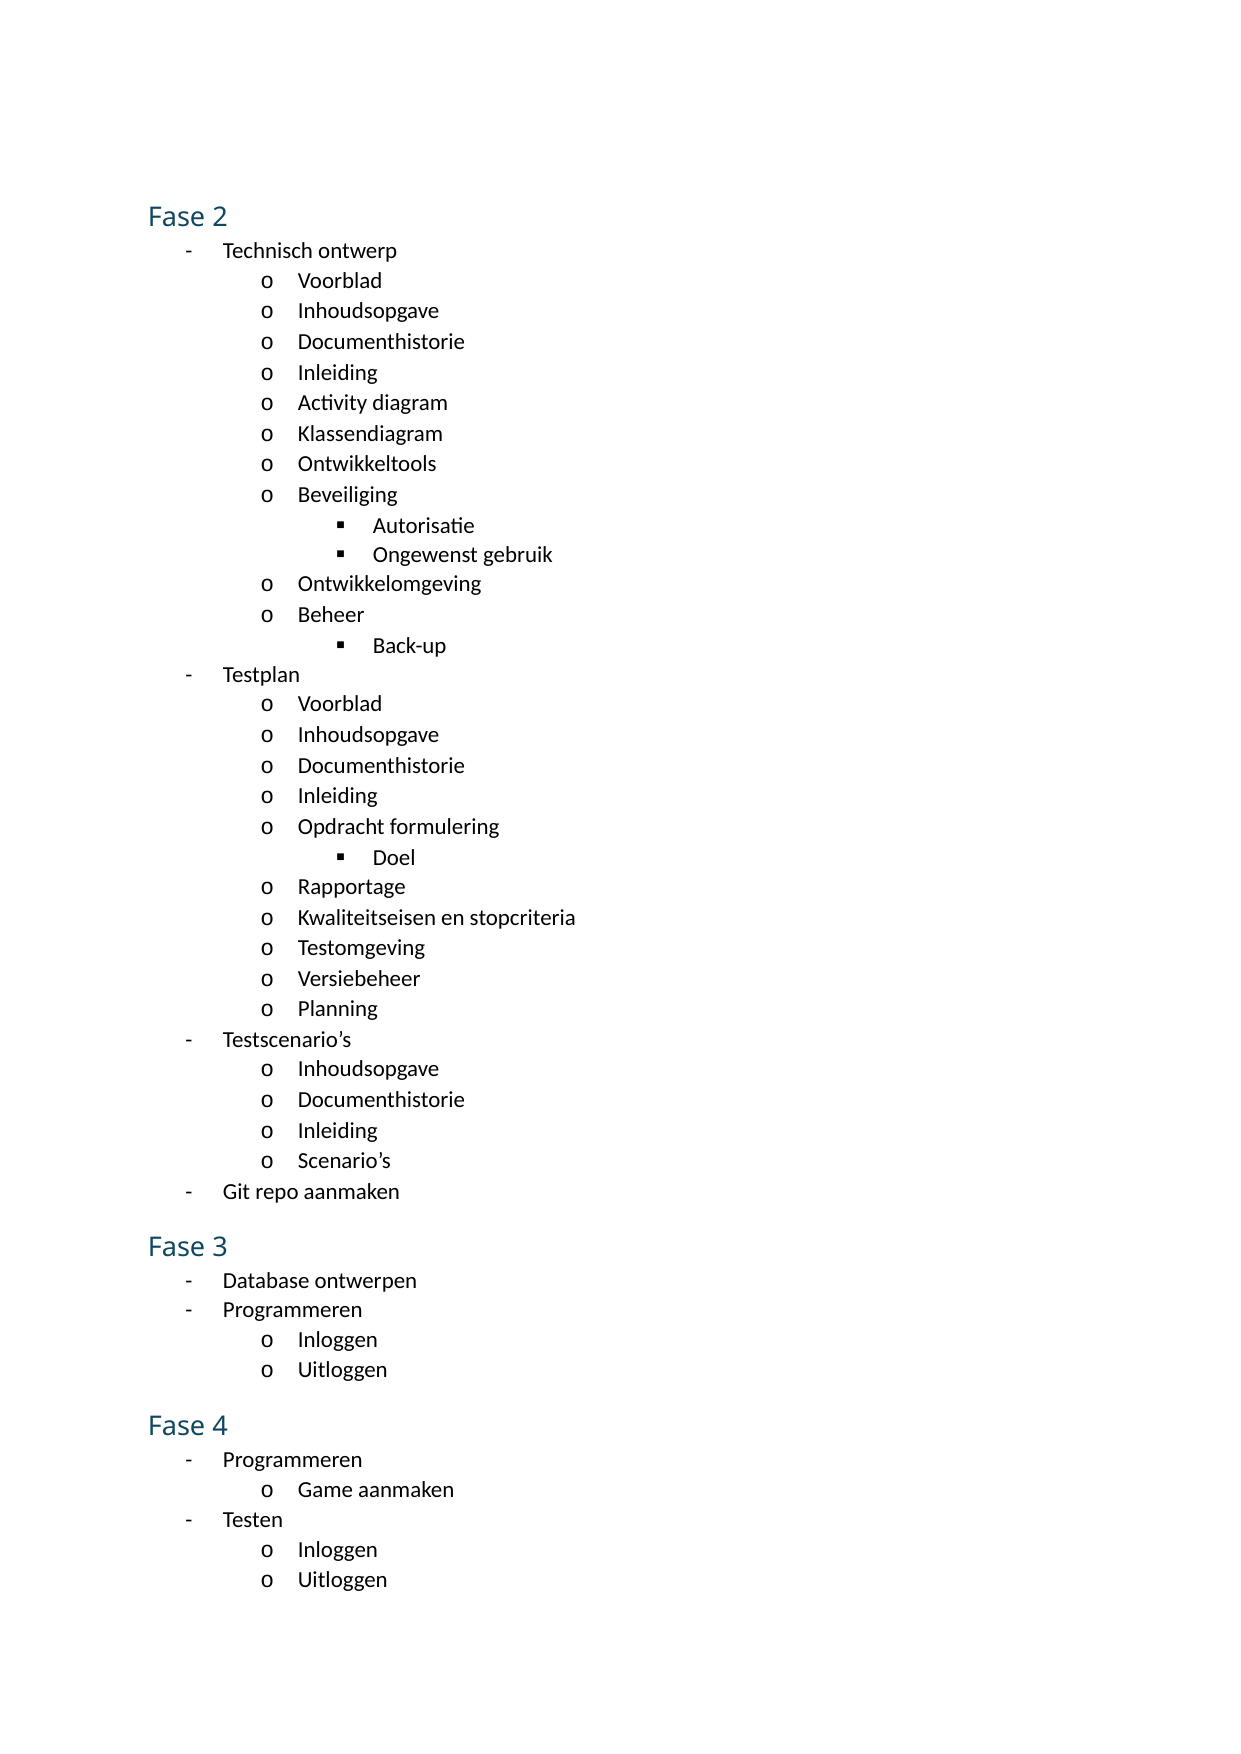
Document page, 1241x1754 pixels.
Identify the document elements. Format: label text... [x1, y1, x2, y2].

list Doel [335, 843, 1093, 871]
list Documenthistorie [260, 1085, 1093, 1114]
list Game aanmaken [260, 1475, 1093, 1504]
list Back-up [335, 631, 1093, 659]
list Git repo aanmaken [185, 1177, 1093, 1205]
list Inhoudsopgave [260, 296, 1093, 326]
subtitle Fase 2 [148, 198, 1093, 235]
list Programmeren [185, 1445, 1093, 1473]
list Inhoudsopgave [260, 720, 1093, 749]
list Inloggen [260, 1535, 1093, 1564]
list Beheer [260, 600, 1093, 629]
list Programmeren [185, 1295, 1093, 1323]
list Voorblad [260, 689, 1093, 719]
list Database ontwerpen [185, 1266, 1093, 1294]
list Klassendiagram [260, 419, 1093, 448]
list Documenthistorie [260, 751, 1093, 780]
list Planning [260, 994, 1093, 1024]
list Inloggen [260, 1325, 1093, 1354]
list Versiebeheer [260, 964, 1093, 993]
list Technisch ontwerp [185, 236, 1093, 264]
list Testen [185, 1505, 1093, 1533]
list Inhoudsopgave [260, 1054, 1093, 1084]
list Inleiding [260, 358, 1093, 387]
list Testscenario’s [185, 1025, 1093, 1053]
list Ongewenst gebruik [335, 540, 1093, 568]
list Uitloggen [260, 1355, 1093, 1384]
subtitle Fase 4 [148, 1407, 1093, 1444]
list Kwaliteitseisen en stopcriteria [260, 903, 1093, 932]
subtitle Fase 3 [148, 1227, 1093, 1264]
list Beveiliging [260, 480, 1093, 509]
list Testomgeving [260, 933, 1093, 962]
list Uitloggen [260, 1565, 1093, 1594]
list Rapportage [260, 872, 1093, 901]
list Scenario’s [260, 1146, 1093, 1176]
list Documenthistorie [260, 327, 1093, 356]
list Testplan [185, 660, 1093, 688]
list Ontwikkelomgeving [260, 569, 1093, 599]
list Activity diagram [260, 388, 1093, 417]
list Inleiding [260, 1116, 1093, 1145]
list Inleiding [260, 781, 1093, 811]
list Opdracht formulering [260, 812, 1093, 841]
list Autorisatie [335, 511, 1093, 539]
list Ontwikkeltools [260, 449, 1093, 479]
list Voorblad [260, 266, 1093, 295]
